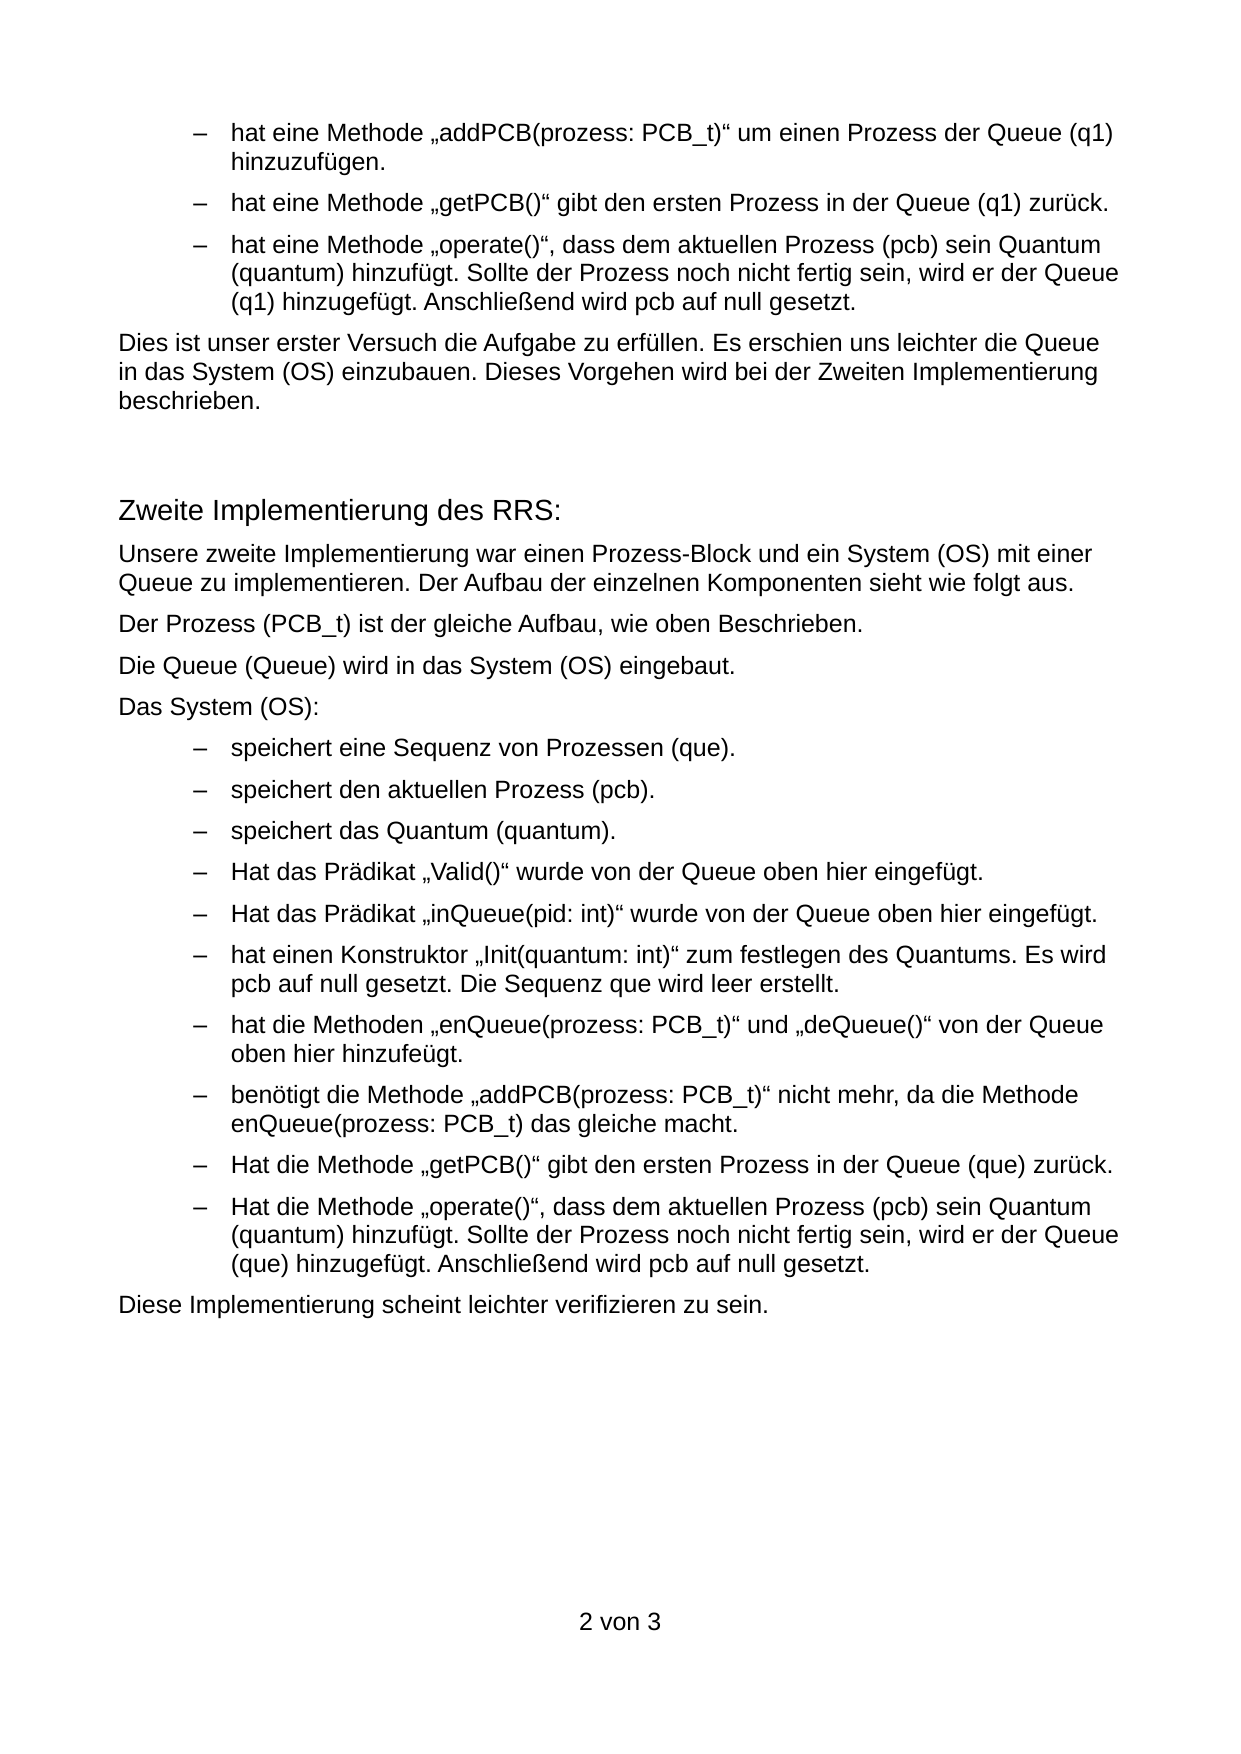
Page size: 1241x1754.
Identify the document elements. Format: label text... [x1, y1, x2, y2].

list benötigt die Methode „addPCB(prozess: PCB_t)“ nicht mehr, da die Methode enQueue(prozess: PCB_t) das gleiche macht. [193, 1080, 1122, 1138]
text Unsere zweite Implementierung war einen Prozess-Block und ein System (OS) mit einer Queue zu implementieren. Der Aufbau der einzelnen Komponenten sieht wie folgt aus. [118, 539, 1122, 597]
text Dies ist unser erster Versuch die Aufgabe zu erfüllen. Es erschien uns leichter die Queue in das System (OS) einzubauen. Dieses Vorgehen wird bei der Zweiten Implementierung beschrieben. [118, 328, 1122, 415]
list hat einen Konstruktor „Init(quantum: int)“ zum festlegen des Quantums. Es wird pcb auf null gesetzt. Die Sequenz que wird leer erstellt. [193, 940, 1122, 998]
list Hat die Methode „getPCB()“ gibt den ersten Prozess in der Queue (que) zurück. [193, 1150, 1122, 1179]
text Diese Implementierung scheint leichter verifizieren zu sein. [118, 1291, 1122, 1319]
list hat die Methoden „enQueue(prozess: PCB_t)“ und „deQueue()“ von der Queue oben hier hinzufeügt. [193, 1010, 1122, 1068]
subtitle Zweite Implementierung des RRS: [118, 493, 1122, 527]
list Hat das Prädikat „inQueue(pid: int)“ wurde von der Queue oben hier eingefügt. [193, 899, 1122, 927]
list Hat das Prädikat „Valid()“ wurde von der Queue oben hier eingefügt. [193, 857, 1122, 886]
list Hat die Methode „operate()“, dass dem aktuellen Prozess (pcb) sein Quantum (quantum) hinzufügt. Sollte der Prozess noch nicht fertig sein, wird er der Queue (que) hinzugefügt. Anschließend wird pcb auf null gesetzt. [193, 1192, 1122, 1278]
list hat eine Methode „addPCB(prozess: PCB_t)“ um einen Prozess der Queue (q1) hinzuzufügen. [193, 118, 1122, 176]
list speichert eine Sequenz von Prozessen (que). [193, 733, 1122, 762]
text Der Prozess (PCB_t) ist der gleiche Aufbau, wie oben Beschrieben. [118, 609, 1122, 638]
list hat eine Methode „getPCB()“ gibt den ersten Prozess in der Queue (q1) zurück. [193, 188, 1122, 217]
list hat eine Methode „operate()“, dass dem aktuellen Prozess (pcb) sein Quantum (quantum) hinzufügt. Sollte der Prozess noch nicht fertig sein, wird er der Queue (q1) hinzugefügt. Anschließend wird pcb auf null gesetzt. [193, 229, 1122, 316]
list speichert das Quantum (quantum). [193, 816, 1122, 845]
text Die Queue (Queue) wird in das System (OS) eingebaut. [118, 651, 1122, 679]
text Das System (OS): [118, 692, 1122, 721]
list speichert den aktuellen Prozess (pcb). [193, 774, 1122, 803]
